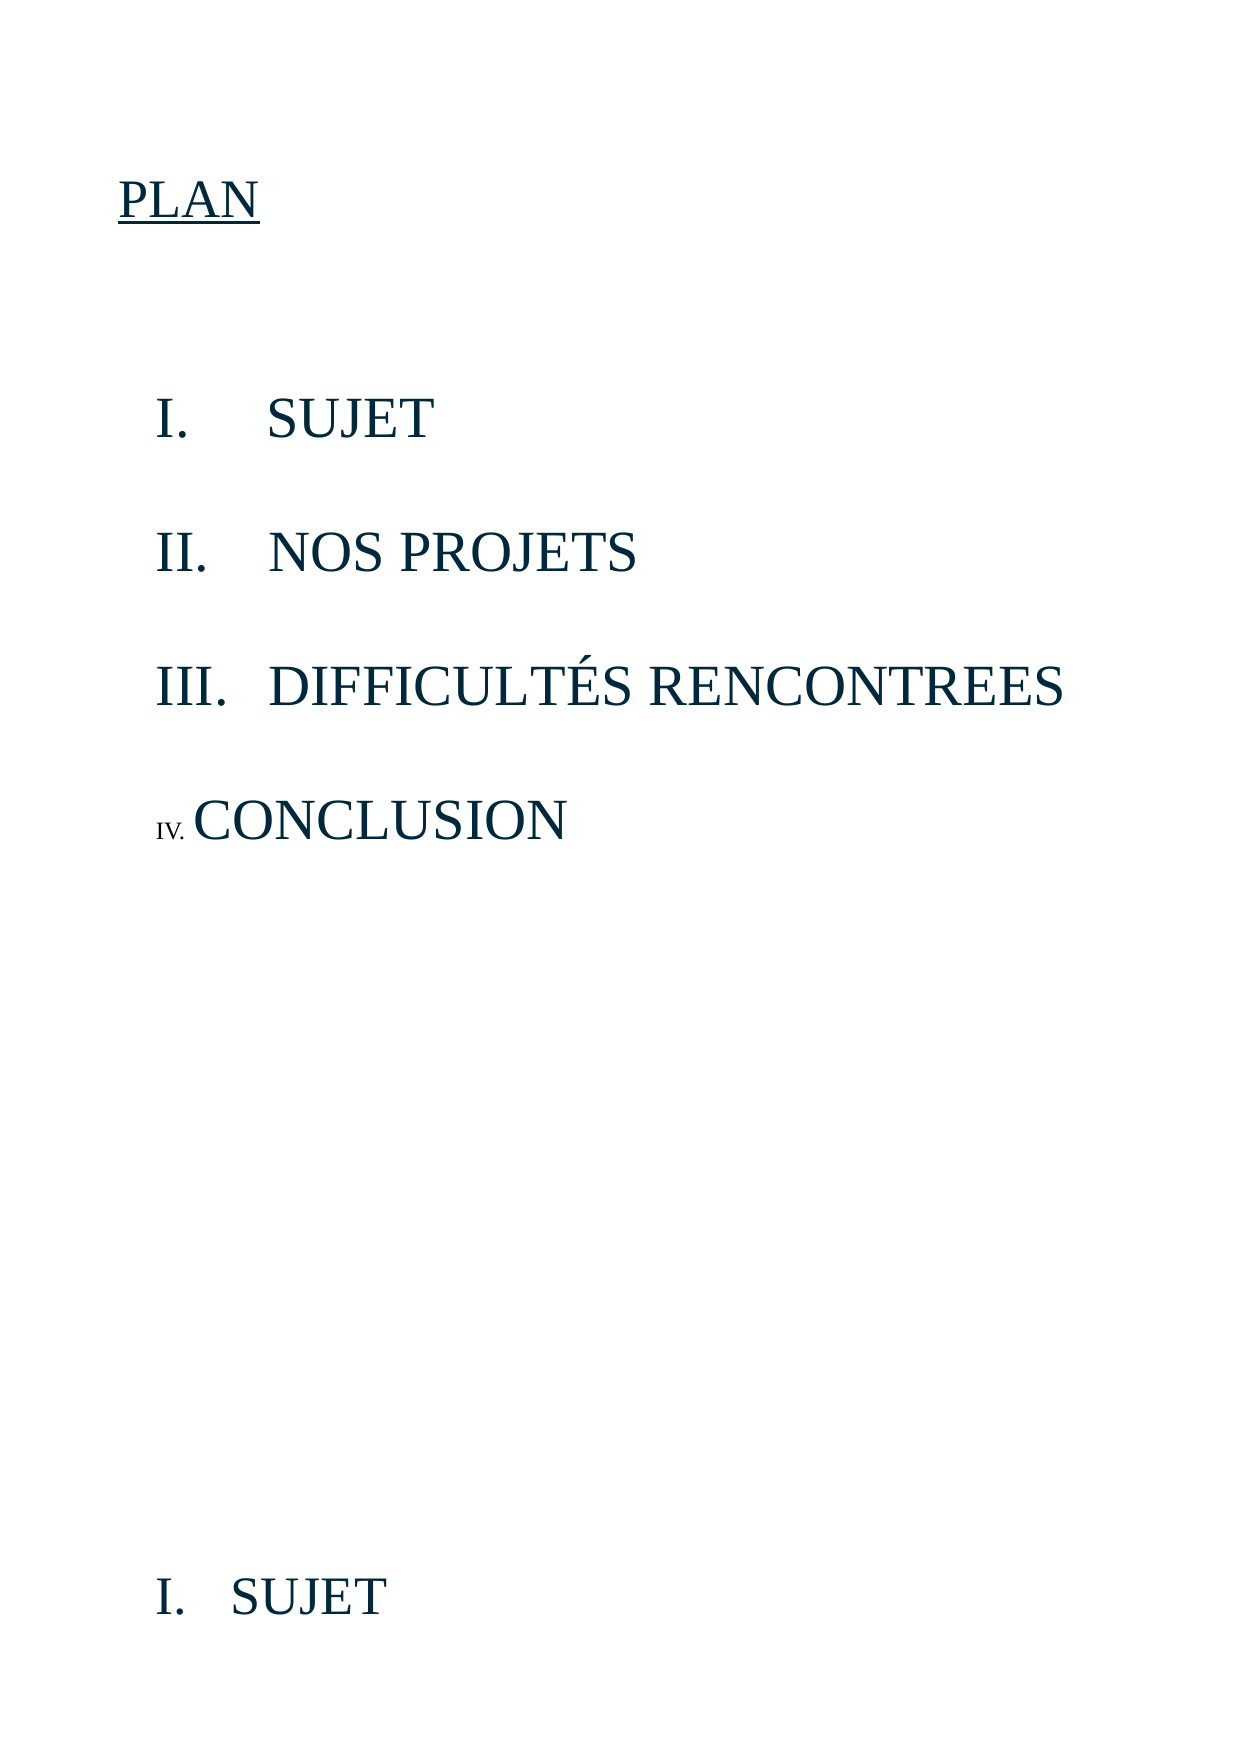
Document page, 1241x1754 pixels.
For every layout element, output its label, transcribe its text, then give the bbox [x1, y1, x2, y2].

list CONCLUSION [156, 785, 1122, 852]
list NOS projets [156, 517, 1122, 584]
list SUJET [156, 383, 1122, 450]
list Sujet [156, 1564, 1122, 1626]
list difficultés rencontrees [156, 651, 1122, 718]
text PLAN [118, 167, 1122, 229]
